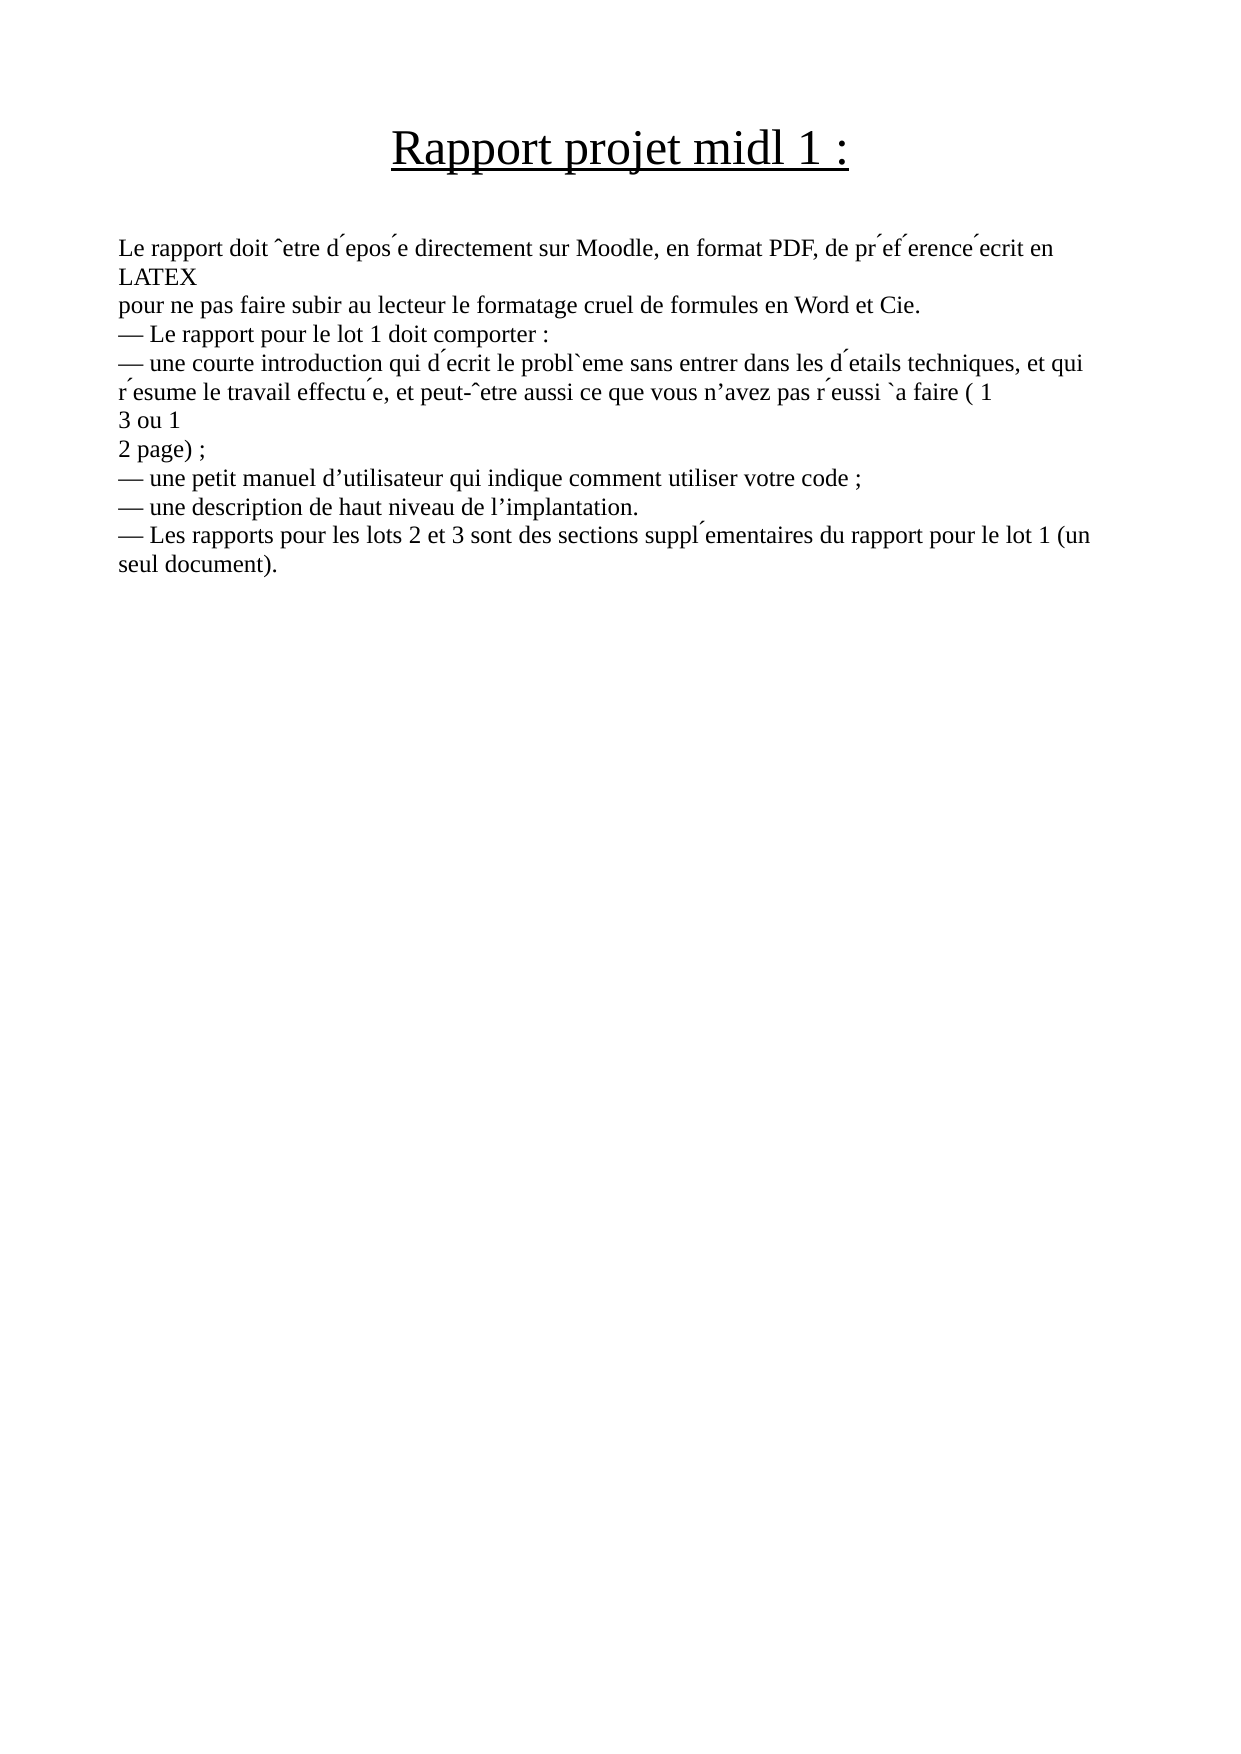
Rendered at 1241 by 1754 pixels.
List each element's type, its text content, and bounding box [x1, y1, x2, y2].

text Rapport projet midl 1 : [118, 118, 1122, 176]
text Le rapport doit ˆetre d ́epos ́e directement sur Moodle, en format PDF, de pr ́ef ́erence ́ecrit en LATEX pour ne pas faire subir au lecteur le formatage cruel de formules en Word et Cie. — Le rapport pour le lot 1 doit comporter : — une courte introduction qui d ́ecrit le probl`eme sans entrer dans les d ́etails techniques, et qui r ́esume le travail effectu ́e, et peut-ˆetre aussi ce que vous n’avez pas r ́eussi `a faire ( 1 3 ou 1 2 page) ; — une petit manuel d’utilisateur qui indique comment utiliser votre code ; — une description de haut niveau de l’implantation. — Les rapports pour les lots 2 et 3 sont des sections suppl ́ementaires du rapport pour le lot 1 (un seul document). [118, 233, 1122, 578]
